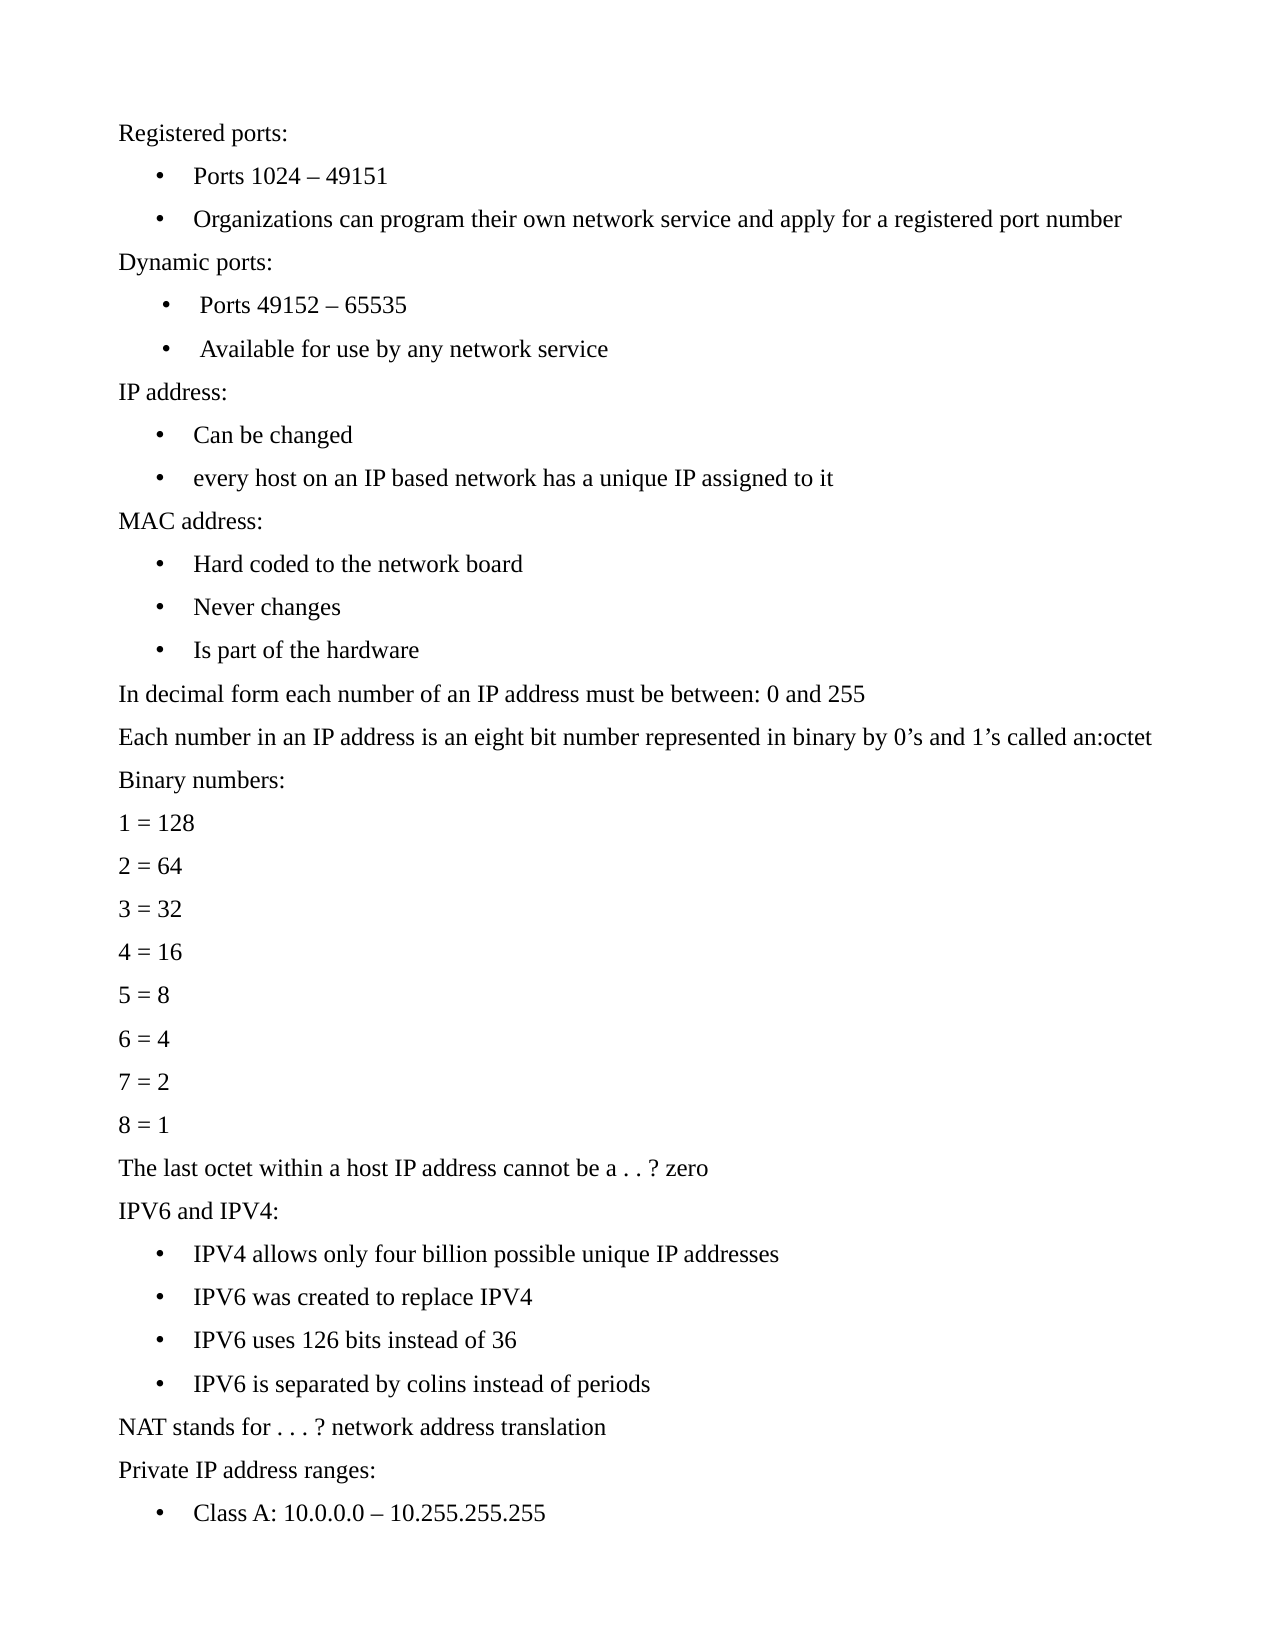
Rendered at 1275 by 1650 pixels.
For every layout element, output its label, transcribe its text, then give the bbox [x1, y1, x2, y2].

text In decimal form each number of an IP address must be between: 0 and 255 [118, 679, 1157, 707]
text The last octet within a host IP address cannot be a . . ? zero [118, 1153, 1157, 1182]
text Each number in an IP address is an eight bit number represented in binary by 0’s and 1’s called an:octet [118, 722, 1157, 751]
text 8 = 1 [118, 1110, 1157, 1139]
text Dynamic ports: [118, 247, 1157, 276]
list Ports 49152 – 65535 [162, 291, 1157, 319]
text MAC address: [118, 506, 1157, 535]
list IPV6 is separated by colins instead of periods [156, 1369, 1157, 1397]
list Available for use by any network service [162, 334, 1157, 362]
list Is part of the hardware [156, 636, 1157, 664]
text 6 = 4 [118, 1024, 1157, 1052]
list IPV4 allows only four billion possible unique IP addresses [156, 1239, 1157, 1268]
text 1 = 128 [118, 808, 1157, 837]
list Never changes [156, 592, 1157, 621]
list Class A: 10.0.0.0 – 10.255.255.255 [156, 1498, 1157, 1527]
text 3 = 32 [118, 894, 1157, 923]
text Registered ports: [118, 118, 1157, 147]
text Binary numbers: [118, 765, 1157, 794]
text 7 = 2 [118, 1067, 1157, 1096]
text 5 = 8 [118, 981, 1157, 1009]
list Can be changed [156, 420, 1157, 449]
text 4 = 16 [118, 937, 1157, 966]
text Private IP address ranges: [118, 1455, 1157, 1484]
list every host on an IP based network has a unique IP assigned to it [156, 463, 1157, 492]
text IP address: [118, 377, 1157, 406]
list Ports 1024 – 49151 [156, 161, 1157, 190]
list IPV6 uses 126 bits instead of 36 [156, 1326, 1157, 1354]
list IPV6 was created to replace IPV4 [156, 1282, 1157, 1311]
text 2 = 64 [118, 851, 1157, 880]
list Organizations can program their own network service and apply for a registered port number [156, 204, 1157, 233]
list Hard coded to the network board [156, 549, 1157, 578]
text IPV6 and IPV4: [118, 1196, 1157, 1225]
text NAT stands for . . . ? network address translation [118, 1412, 1157, 1441]
